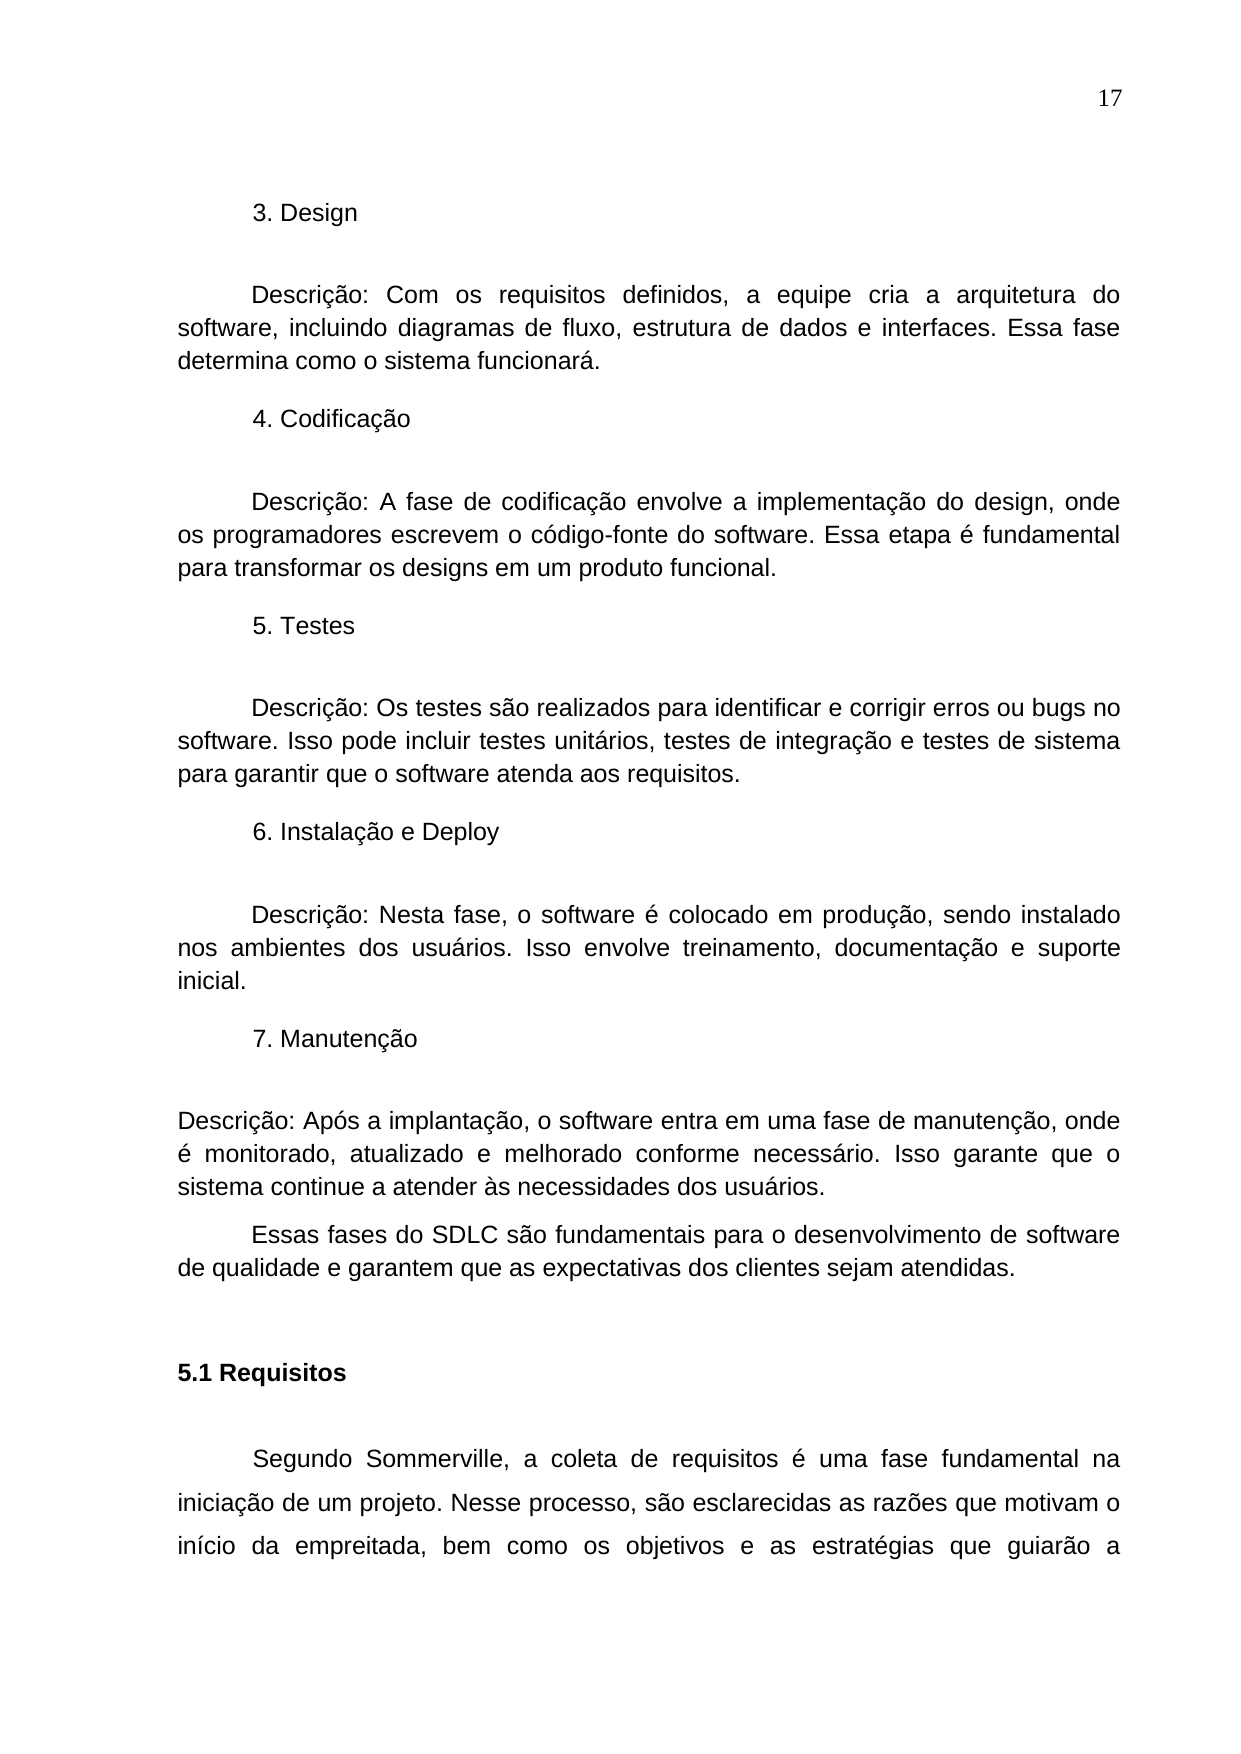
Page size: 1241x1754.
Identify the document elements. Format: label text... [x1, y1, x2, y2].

subtitle 5.1 Requisitos [177, 1358, 1122, 1387]
text Descrição: Os testes são realizados para identificar e corrigir erros ou bugs no software. Isso pode incluir testes unitários, testes de integração e testes de sistema para garantir que o software atenda aos requisitos. [177, 693, 1122, 788]
text Descrição: Nesta fase, o software é colocado em produção, sendo instalado nos ambientes dos usuários. Isso envolve treinamento, documentação e suporte inicial. [177, 900, 1122, 994]
text Descrição: Com os requisitos definidos, a equipe cria a arquitetura do software, incluindo diagramas de fluxo, estrutura de dados e interfaces. Essa fase determina como o sistema funcionará. [177, 280, 1122, 375]
subtitle 6. Instalação e Deploy [177, 817, 1122, 846]
text Descrição: A fase de codificação envolve a implementação do design, onde os programadores escrevem o código-fonte do software. Essa etapa é fundamental para transformar os designs em um produto funcional. [177, 487, 1122, 581]
subtitle 5. Testes [177, 611, 1122, 639]
subtitle 4. Codificação [177, 404, 1122, 433]
text Segundo Sommerville, a coleta de requisitos é uma fase fundamental na iniciação de um projeto. Nesse processo, são esclarecidas as razões que motivam o início da empreitada, bem como os objetivos e as estratégias que guiarão a [177, 1444, 1122, 1559]
subtitle 3. Design [177, 198, 1122, 226]
subtitle 7. Manutenção [177, 1024, 1122, 1053]
text Essas fases do SDLC são fundamentais para o desenvolvimento de software de qualidade e garantem que as expectativas dos clientes sejam atendidas. [177, 1220, 1122, 1282]
text Descrição: Após a implantação, o software entra em uma fase de manutenção, onde é monitorado, atualizado e melhorado conforme necessário. Isso garante que o sistema continue a atender às necessidades dos usuários. [177, 1106, 1122, 1201]
